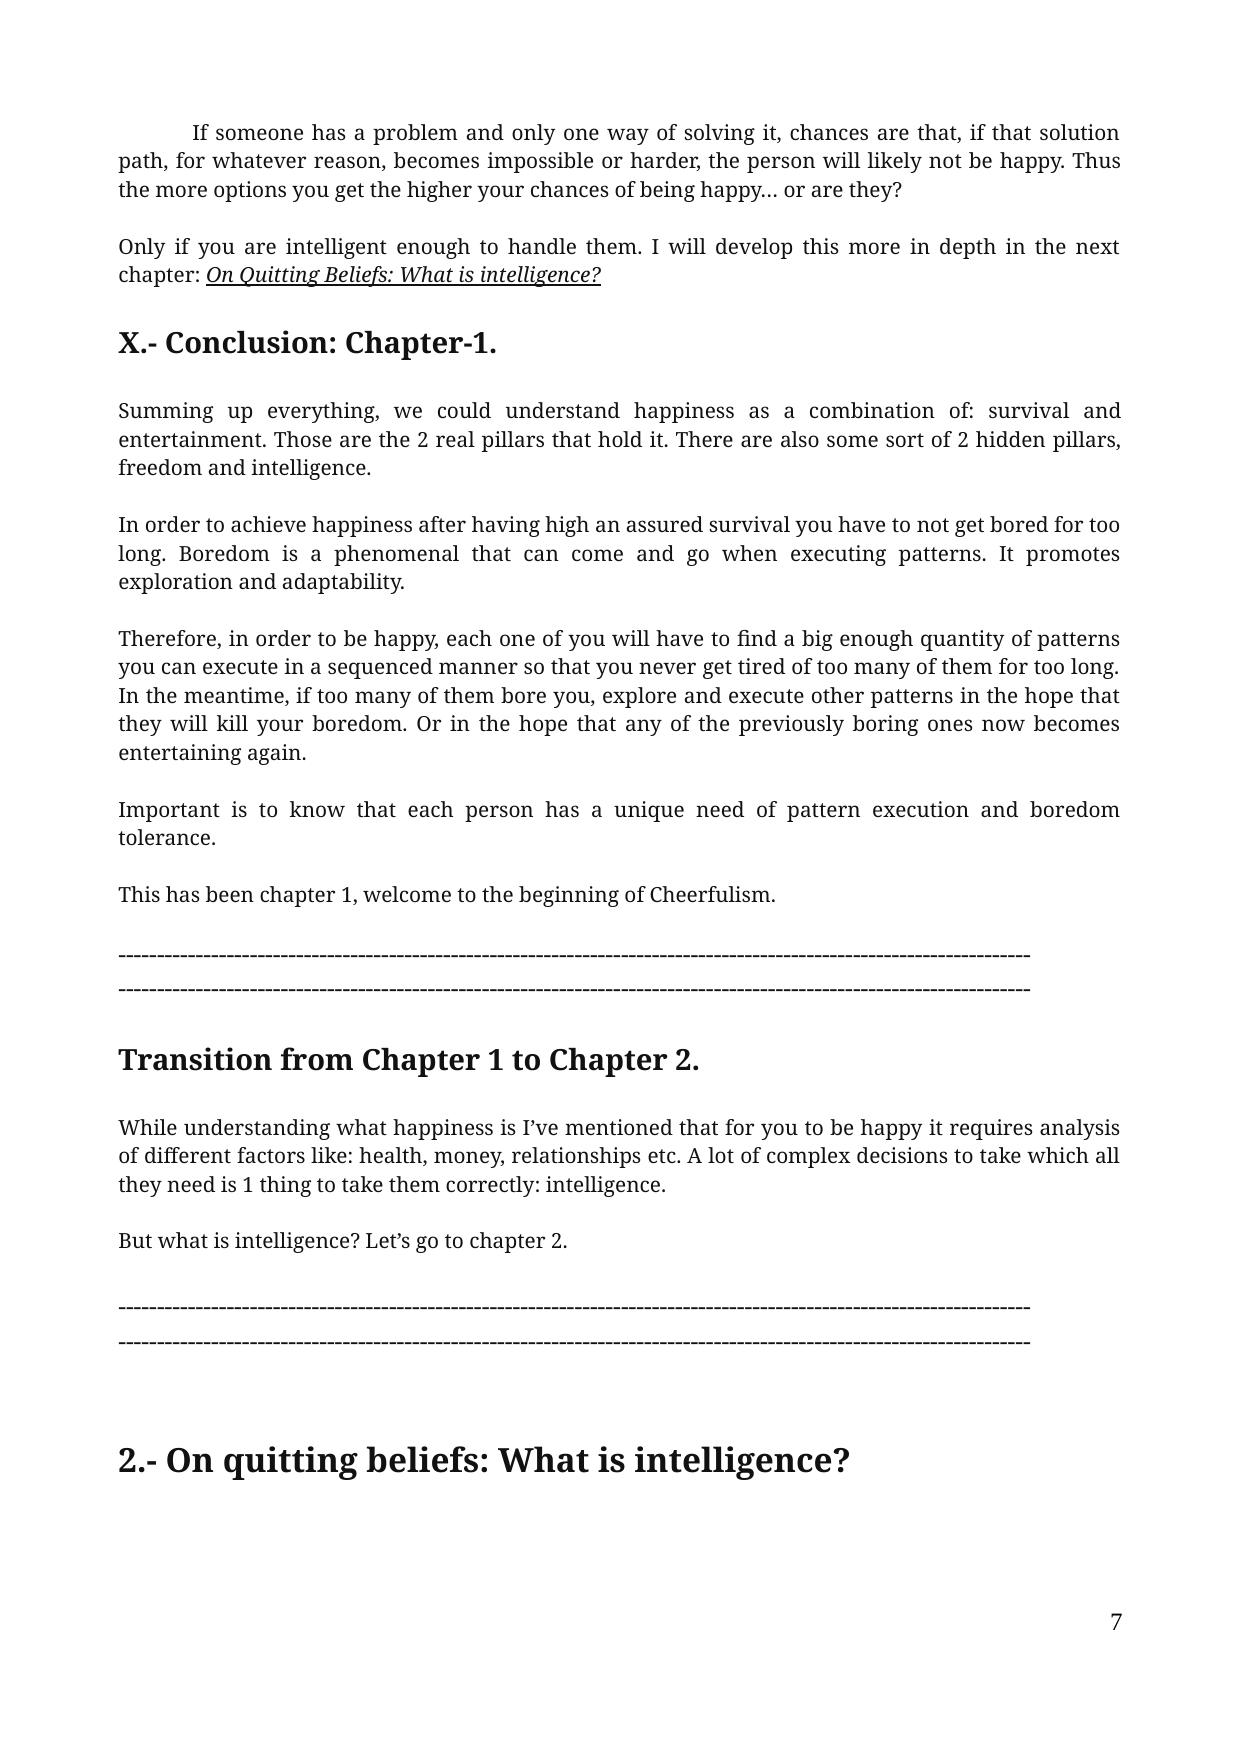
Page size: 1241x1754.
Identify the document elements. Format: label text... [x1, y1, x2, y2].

text ---------------------------------------------------------------------------------------------------------------------- [118, 937, 1122, 971]
text Only if you are intelligent enough to handle them. I will develop this more in depth in the next chapter: On Quitting Beliefs: What is intelligence? [118, 232, 1122, 289]
text ---------------------------------------------------------------------------------------------------------------------- [118, 1289, 1122, 1323]
text X.- Conclusion: Chapter-1. [118, 323, 1122, 362]
text Therefore, in order to be happy, each one of you will have to find a big enough quantity of patterns you can execute in a sequenced manner so that you never get tired of too many of them for too long. In the meantime, if too many of them bore you, explore and execute other patterns in the hope that they will kill your boredom. Or in the hope that any of the previously boring ones now becomes entertaining again. [118, 624, 1122, 766]
text This has been chapter 1, welcome to the beginning of Cheerfulism. [118, 880, 1122, 908]
text ---------------------------------------------------------------------------------------------------------------------- [118, 1323, 1122, 1357]
text 2.- On quitting beliefs: What is intelligence? [118, 1437, 1122, 1482]
text In order to achieve happiness after having high an assured survival you have to not get bored for too long. Boredom is a phenomenal that can come and go when executing patterns. It promotes exploration and adaptability. [118, 510, 1122, 596]
text While understanding what happiness is I’ve mentioned that for you to be happy it requires analysis of different factors like: health, money, relationships etc. A lot of complex decisions to take which all they need is 1 thing to take them correctly: intelligence. [118, 1113, 1122, 1198]
text But what is intelligence? Let’s go to chapter 2. [118, 1227, 1122, 1255]
text Summing up everything, we could understand happiness as a combination of: survival and entertainment. Those are the 2 real pillars that hold it. There are also some sort of 2 hidden pillars, freedom and intelligence. [118, 397, 1122, 482]
text ---------------------------------------------------------------------------------------------------------------------- [118, 971, 1122, 1005]
text Important is to know that each person has a unique need of pattern execution and boredom tolerance. [118, 795, 1122, 852]
text If someone has a problem and only one way of solving it, chances are that, if that solution path, for whatever reason, becomes impossible or harder, the person will likely not be happy. Thus the more options you get the higher your chances of being happy… or are they? [118, 118, 1122, 203]
text Transition from Chapter 1 to Chapter 2. [118, 1039, 1122, 1079]
